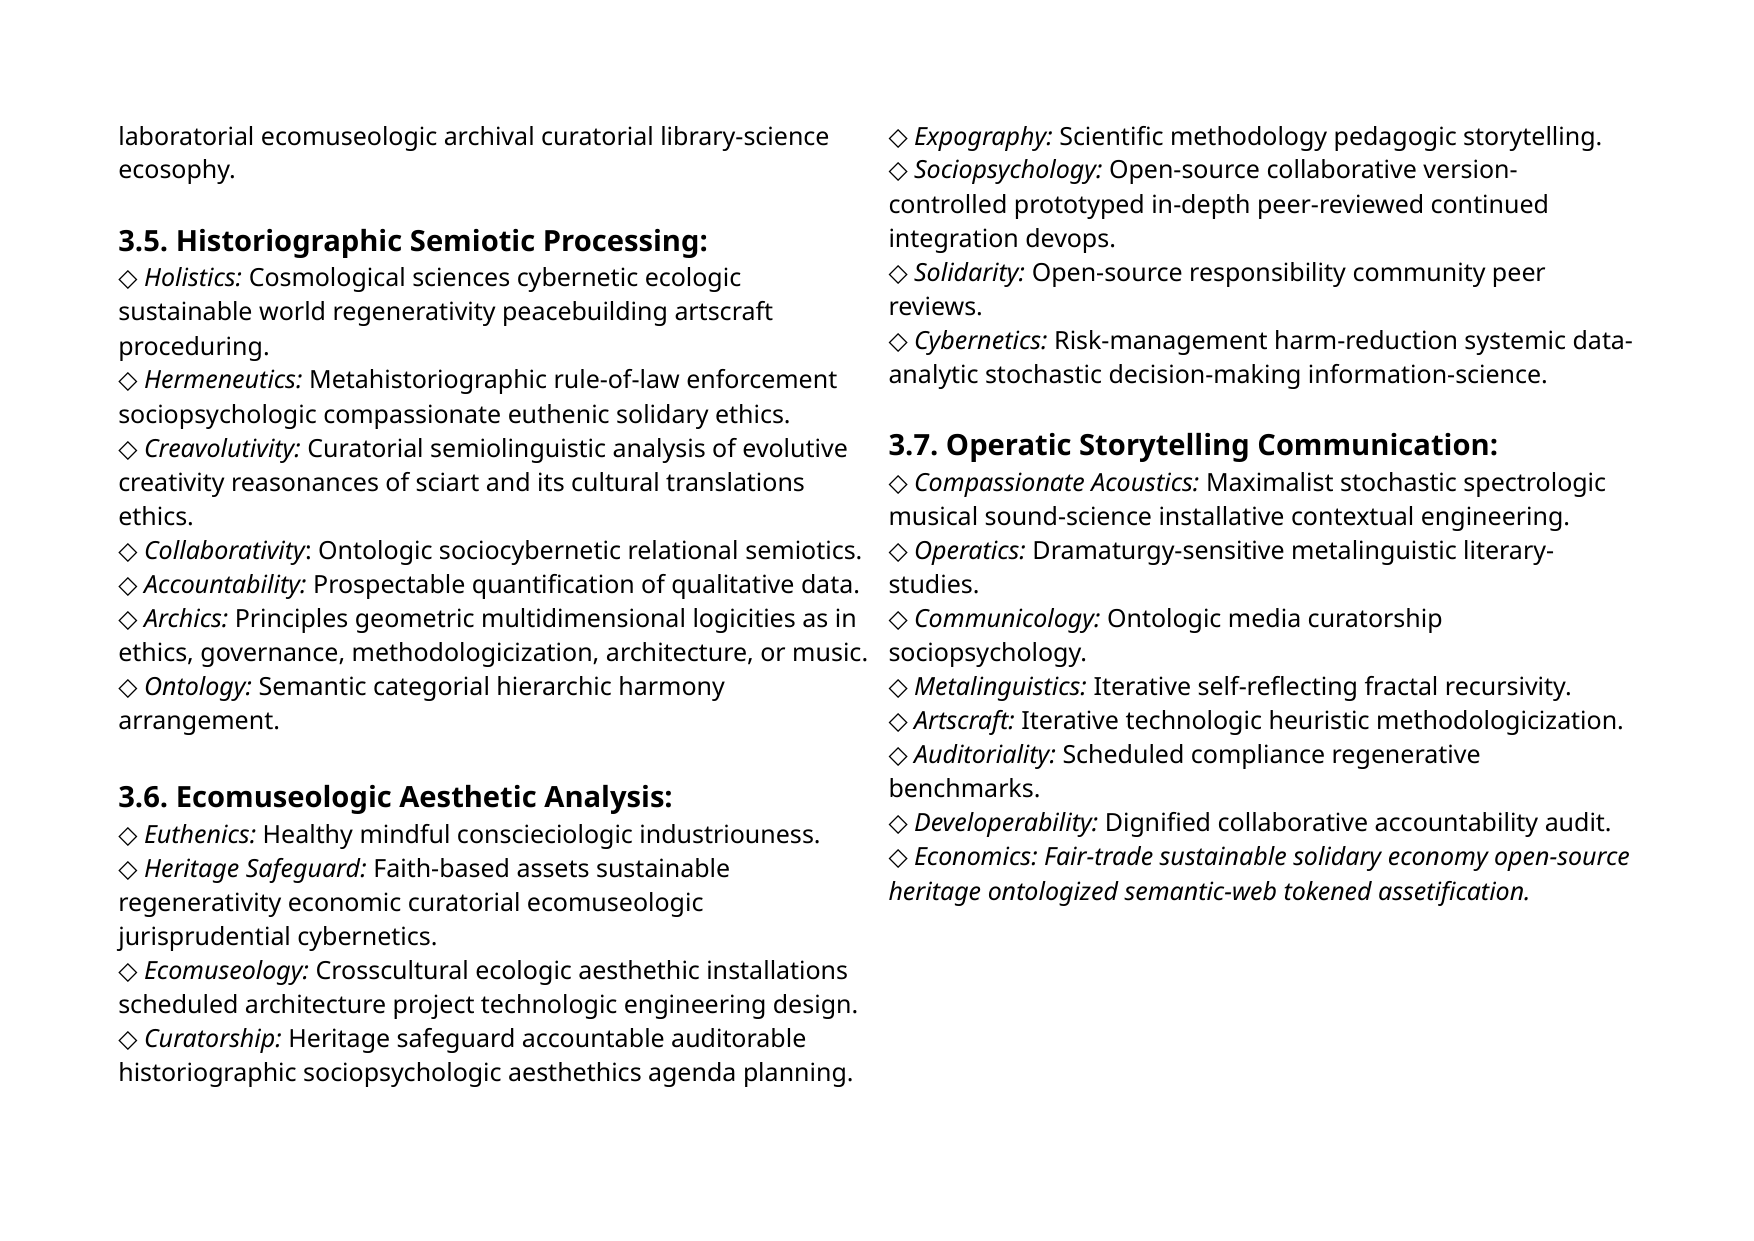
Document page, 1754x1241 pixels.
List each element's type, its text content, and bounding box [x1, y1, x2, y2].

text ◇ Communicology: Ontologic media curatorship sociopsychology. [888, 601, 1636, 669]
text laboratorial ecomuseologic archival curatorial library-science ecosophy. [118, 118, 870, 186]
text ◇ Sociopsychology: Open-source collaborative version-controlled prototyped in-depth peer-reviewed continued integration devops. [888, 152, 1636, 254]
text ◇ Artscraft: Iterative technologic heuristic methodologicization. [888, 703, 1636, 737]
text ◇ Curatorship: Heritage safeguard accountable auditorable historiographic sociopsychologic aesthethics agenda planning. [118, 1021, 870, 1089]
text ◇ Compassionate Acoustics: Maximalist stochastic spectrologic musical sound-science installative contextual engineering. [888, 464, 1636, 532]
text ◇ Archics: Principles geometric multidimensional logicities as in ethics, governance, methodologicization, architecture, or music. [118, 601, 870, 669]
text ◇ Developerability: Dignified collaborative accountability audit. [888, 805, 1636, 839]
text ◇ Cybernetics: Risk-management harm-reduction systemic data-analytic stochastic decision-making information-science. [888, 322, 1636, 391]
text ◇ Ecomuseology: Crosscultural ecologic aesthethic installations scheduled architecture project technologic engineering design. [118, 952, 870, 1021]
text ◇ Economics: Fair-trade sustainable solidary economy open-source heritage ontologized semantic-web tokened assetification. [888, 839, 1636, 907]
text ◇ Creavolutivity: Curatorial semiolinguistic analysis of evolutive creativity reasonances of sciart and its cultural translations ethics. [118, 430, 870, 532]
text ◇ Expography: Scientific methodology pedagogic storytelling. [888, 118, 1636, 152]
text ◇ Euthenics: Healthy mindful conscieciologic industriouness. [118, 816, 870, 850]
text 3.7. Operatic Storytelling Communication: [888, 425, 1636, 464]
text 3.6. Ecomuseologic Aesthetic Analysis: [118, 777, 870, 816]
text ◇ Heritage Safeguard: Faith-based assets sustainable regenerativity economic curatorial ecomuseologic jurisprudential cybernetics. [118, 850, 870, 952]
text ◇ Auditoriality: Scheduled compliance regenerative benchmarks. [888, 737, 1636, 805]
text 3.5. Historiographic Semiotic Processing: [118, 220, 870, 260]
text ◇ Metalinguistics: Iterative self-reflecting fractal recursivity. [888, 669, 1636, 703]
text ◇ Solidarity: Open-source responsibility community peer reviews. [888, 254, 1636, 322]
text ◇ Accountability: Prospectable quantification of qualitative data. [118, 567, 870, 601]
text ◇ Hermeneutics: Metahistoriographic rule-of-law enforcement sociopsychologic compassionate euthenic solidary ethics. [118, 362, 870, 430]
text ◇ Operatics: Dramaturgy-sensitive metalinguistic literary-studies. [888, 532, 1636, 601]
text ◇ Holistics: Cosmological sciences cybernetic ecologic sustainable world regenerativity peacebuilding artscraft proceduring. [118, 260, 870, 362]
text ◇ Ontology: Semantic categorial hierarchic harmony arrangement. [118, 669, 870, 737]
text ◇ Collaborativity: Ontologic sociocybernetic relational semiotics. [118, 532, 870, 567]
